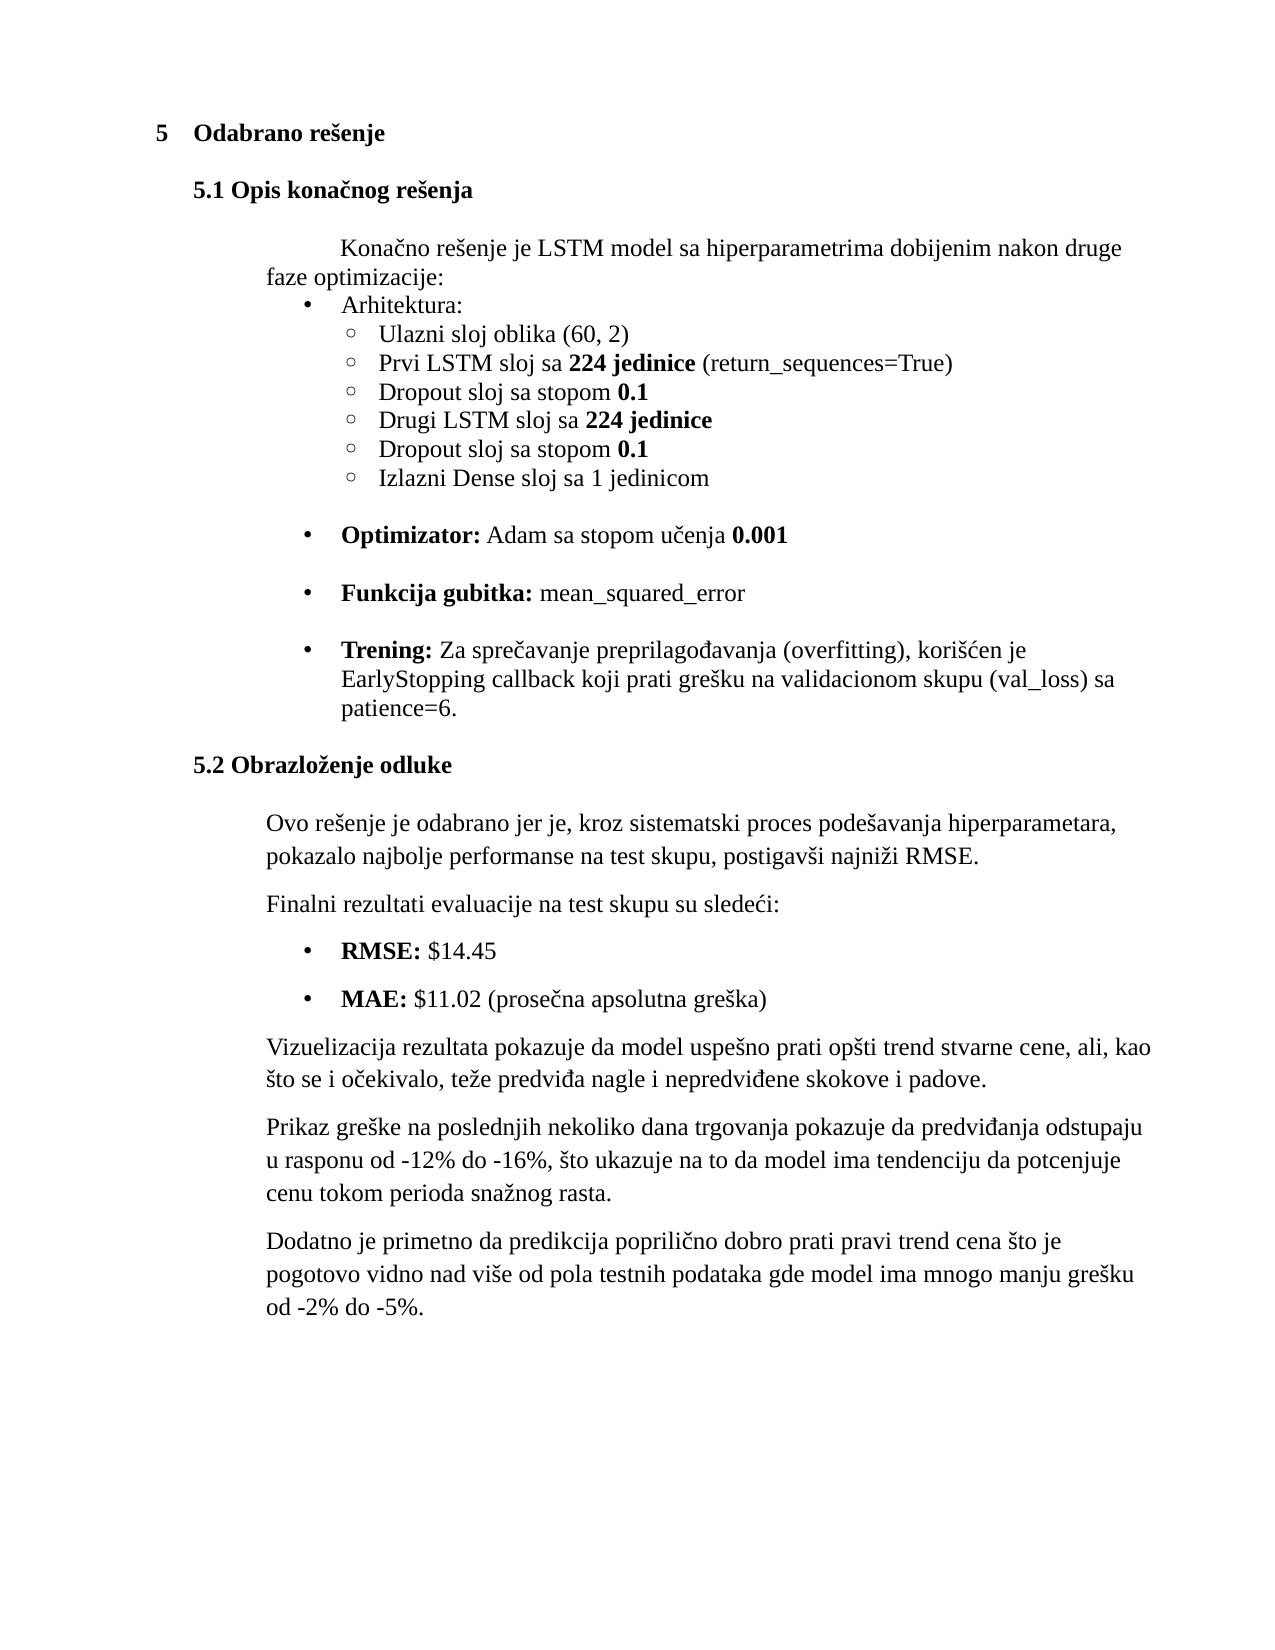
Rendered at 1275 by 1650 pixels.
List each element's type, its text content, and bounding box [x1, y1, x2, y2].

text Finalni rezultati evaluacije na test skupu su sledeći: [266, 889, 1157, 917]
text Ovo rešenje je odabrano jer je, kroz sistematski proces podešavanja hiperparametara, pokazalo najbolje performanse na test skupu, postigavši najniži RMSE. [266, 808, 1157, 870]
list Arhitektura: [303, 291, 1157, 319]
list Drugi LSTM sloj sa 224 jedinice [341, 406, 1157, 434]
list Obrazloženje odluke [193, 751, 1157, 779]
list Dropout sloj sa stopom 0.1 [341, 434, 1157, 463]
list Dropout sloj sa stopom 0.1 [341, 377, 1157, 406]
text Dodatno je primetno da predikcija poprilično dobro prati pravi trend cena što je pogotovo vidno nad više od pola testnih podataka gde model ima mnogo manju grešku od -2% do -5%. [266, 1226, 1157, 1321]
list Prvi LSTM sloj sa 224 jedinice (return_sequences=True) [341, 348, 1157, 377]
list Odabrano rešenje [156, 118, 1157, 147]
list Optimizator: Adam sa stopom učenja 0.001 [303, 521, 1157, 549]
list Ulazni sloj oblika (60, 2) [341, 319, 1157, 348]
list RMSE: $14.45 [303, 936, 1157, 965]
list Funkcija gubitka: mean_squared_error [303, 578, 1157, 607]
text Konačno rešenje je LSTM model sa hiperparametrima dobijenim nakon druge faze optimizacije: [266, 233, 1157, 291]
list Trening: Za sprečavanje preprilagođavanja (overfitting), korišćen je EarlyStopping callback koji prati grešku na validacionom skupu (val_loss) sa patience=6. [303, 636, 1157, 722]
text Vizuelizacija rezultata pokazuje da model uspešno prati opšti trend stvarne cene, ali, kao što se i očekivalo, teže predviđa nagle i nepredviđene skokove i padove. [266, 1032, 1157, 1093]
text Prikaz greške na poslednjih nekoliko dana trgovanja pokazuje da predviđanja odstupaju u rasponu od -12% do -16%, što ukazuje na to da model ima tendenciju da potcenjuje cenu tokom perioda snažnog rasta. [266, 1112, 1157, 1207]
list Izlazni Dense sloj sa 1 jedinicom [341, 463, 1157, 492]
list Opis konačnog rešenja [193, 176, 1157, 204]
list MAE: $11.02 (prosečna apsolutna greška) [303, 984, 1157, 1013]
